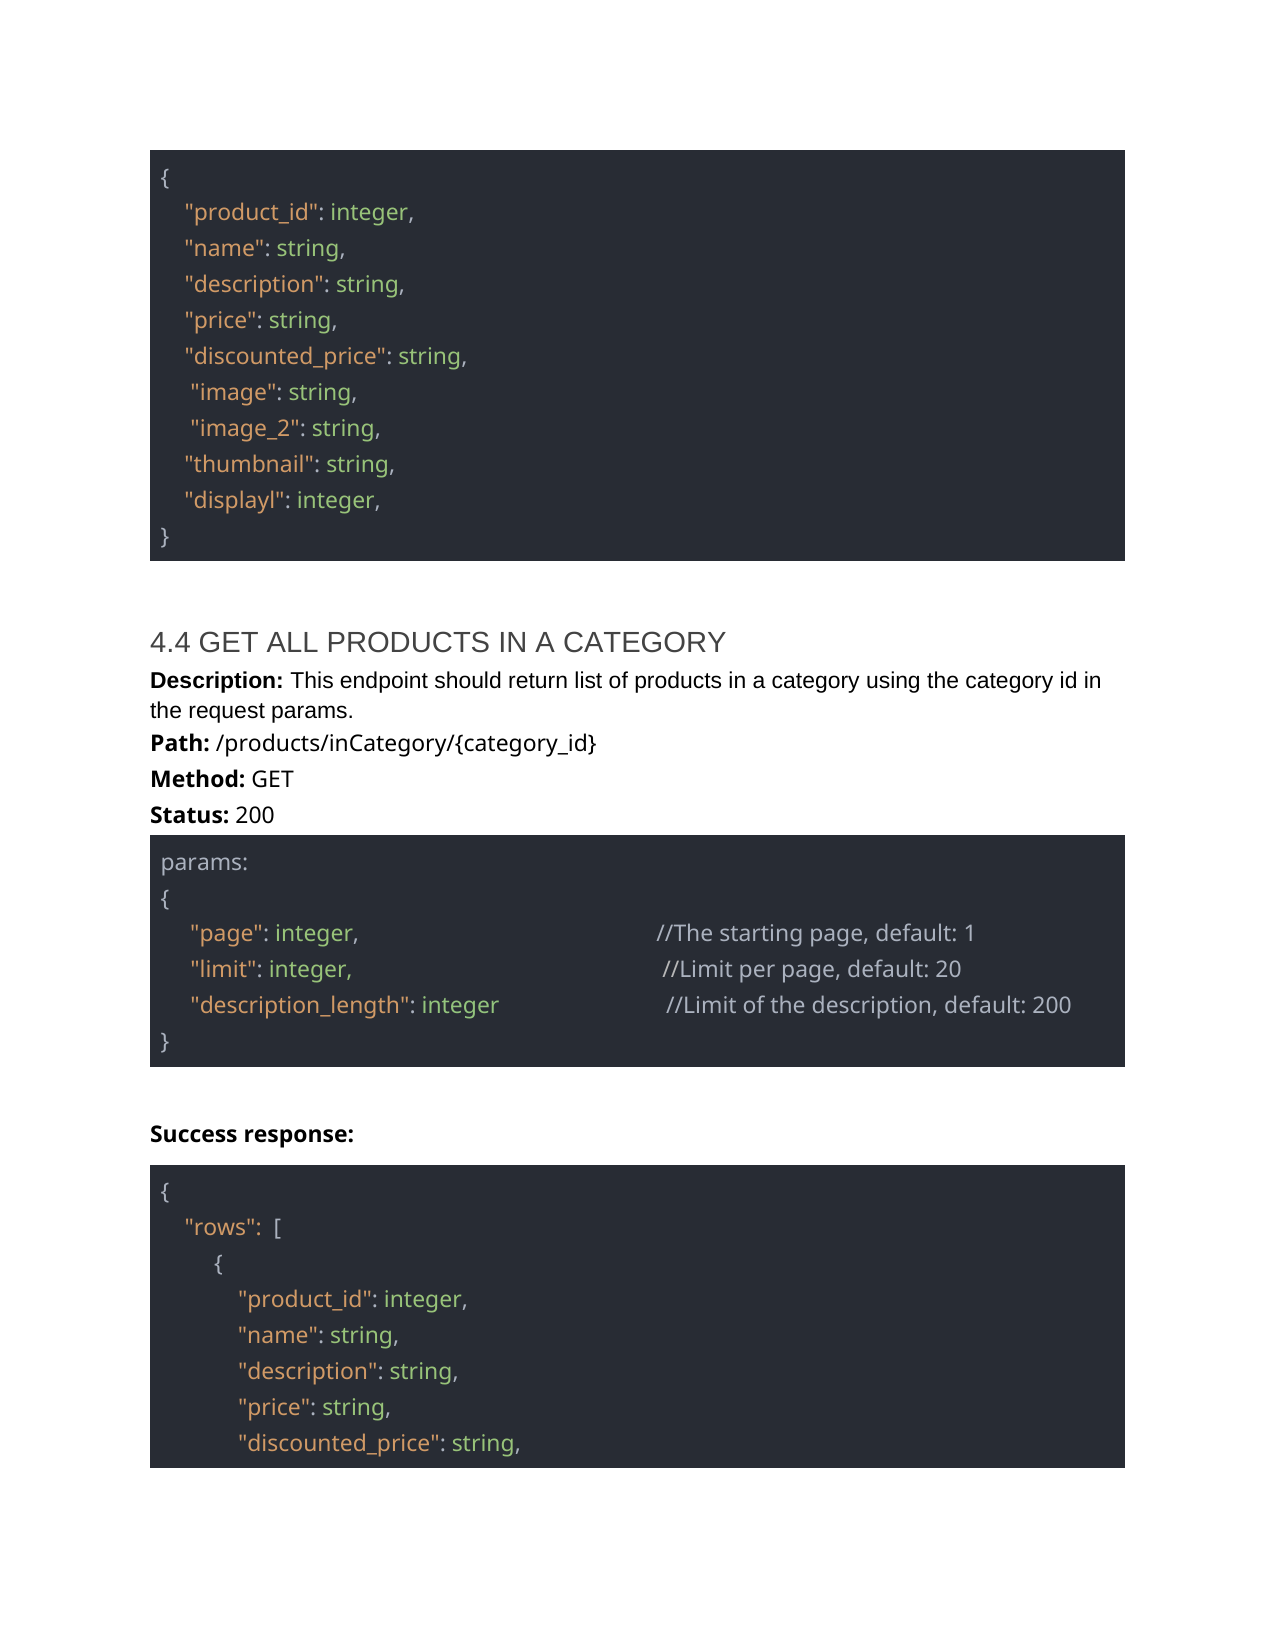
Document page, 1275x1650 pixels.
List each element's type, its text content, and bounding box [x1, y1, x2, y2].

table_header { "rows": [ { "product_id": integer, "name": string, "description": string, "price": string, "discounted_price": string, [150, 1165, 1125, 1468]
table_header params: { "page": integer, //The starting page, default: 1 "limit": integer, //Limit per page, default: 20 "description_length": integer //Limit of the description, default: 200 } [150, 835, 1125, 1067]
text Status: 200 [150, 799, 1125, 830]
table_header { "product_id": integer, "name": string, "description": string, "price": string, "discounted_price": string, "image": string, "image_2": string, "thumbnail": string, "displayl": integer, } [150, 150, 1125, 561]
text Success response: [150, 1118, 1125, 1149]
text Path: /products/inCategory/{category_id} [150, 727, 1125, 758]
text Description: This endpoint should return list of products in a category using the category id in the request params. [150, 667, 1125, 723]
text Method: GET [150, 763, 1125, 794]
subtitle 4.4 GET ALL PRODUCTS IN A CATEGORY [150, 625, 1125, 658]
